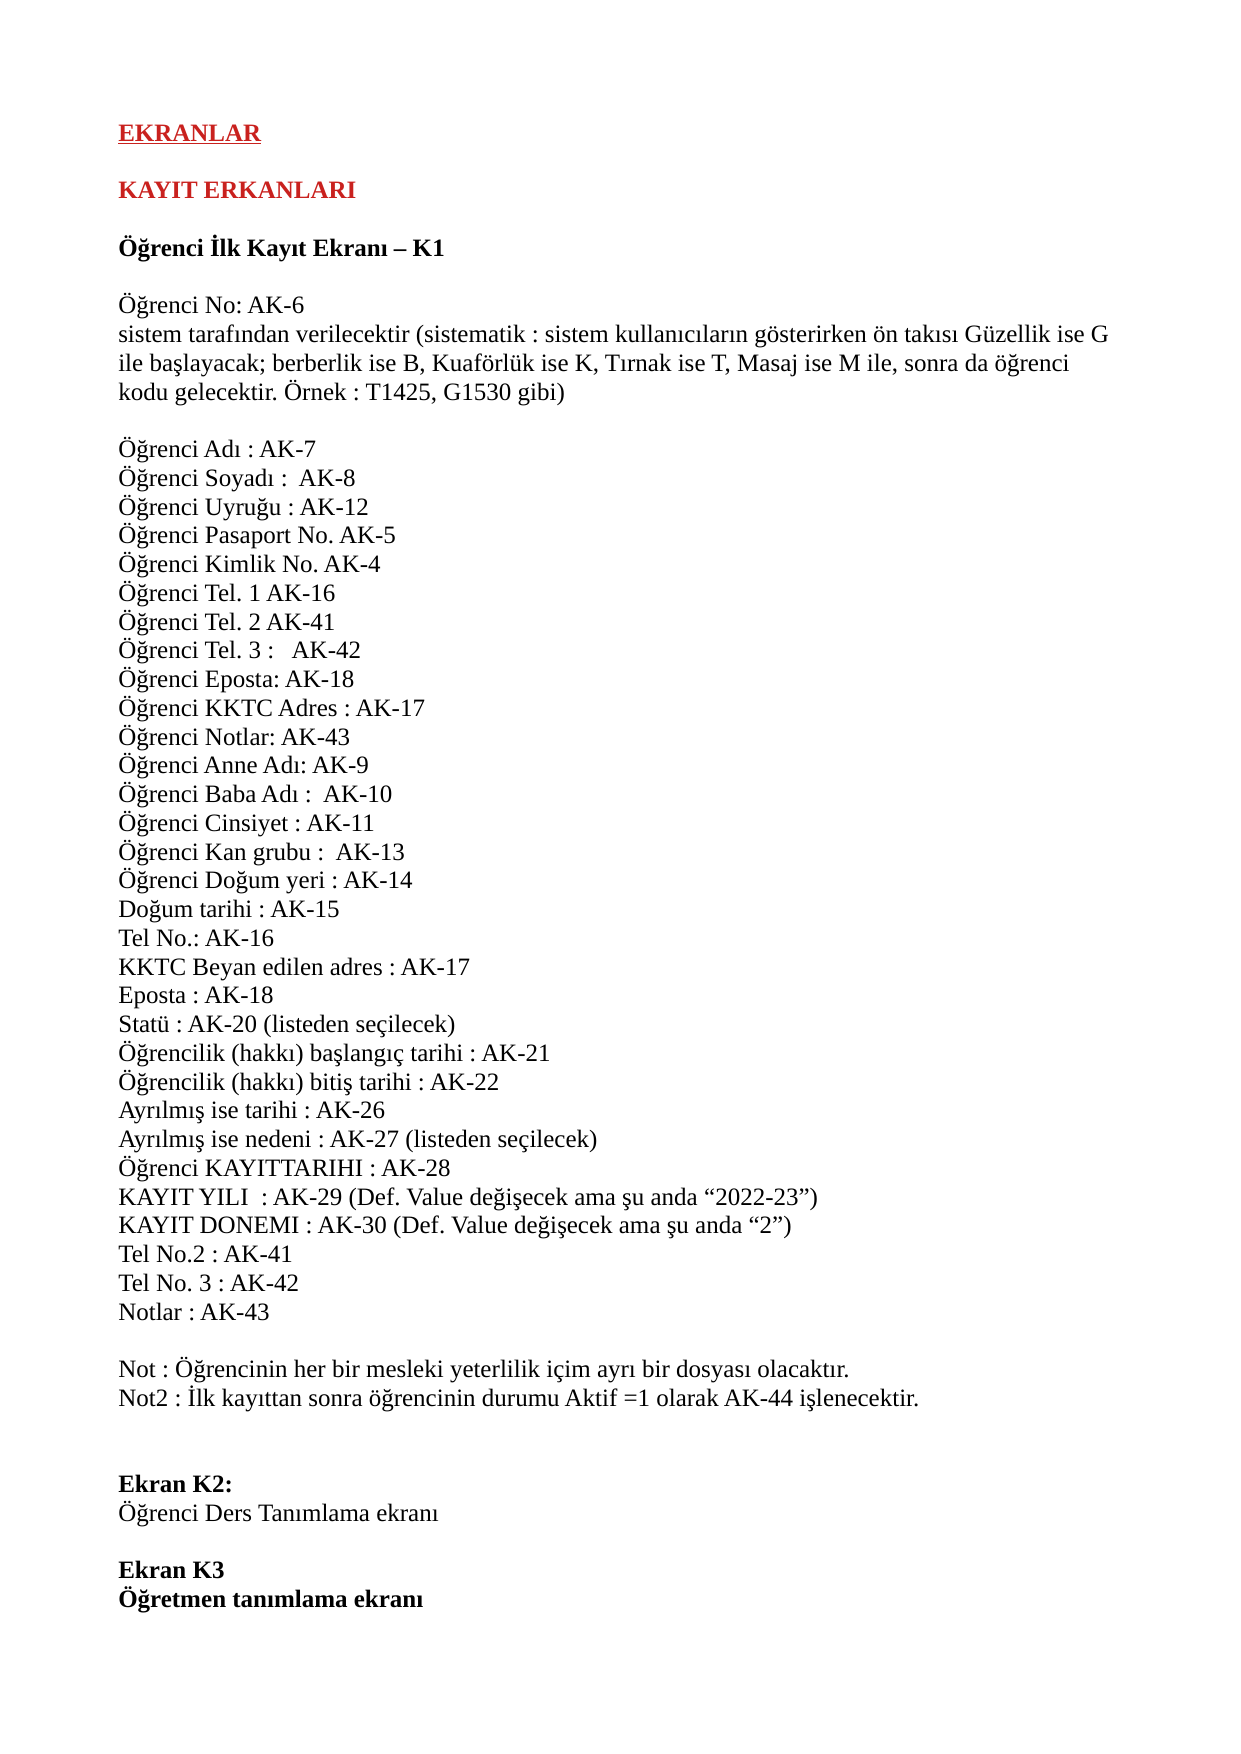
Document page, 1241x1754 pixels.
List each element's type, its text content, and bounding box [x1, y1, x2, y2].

text Ekran K3 [118, 1556, 1122, 1584]
text KAYIT YILI : AK-29 (Def. Value değişecek ama şu anda “2022-23”) [118, 1182, 1122, 1211]
text Öğrenci Soyadı : AK-8 [118, 463, 1122, 492]
text Tel No.: AK-16 [118, 923, 1122, 952]
text Ekran K2: [118, 1469, 1122, 1498]
text Öğrenci Uyruğu : AK-12 [118, 492, 1122, 521]
text sistem tarafından verilecektir (sistematik : sistem kullanıcıların gösterirken ön takısı Güzellik ise G ile başlayacak; berberlik ise B, Kuaförlük ise K, Tırnak ise T, Masaj ise M ile, sonra da öğrenci kodu gelecektir. Örnek : T1425, G1530 gibi) [118, 319, 1122, 406]
text Doğum tarihi : AK-15 [118, 894, 1122, 923]
text Öğrencilik (hakkı) başlangıç tarihi : AK-21 [118, 1038, 1122, 1067]
text Eposta : AK-18 [118, 981, 1122, 1009]
text Ayrılmış ise tarihi : AK-26 [118, 1096, 1122, 1124]
text Öğrenci No: AK-6 [118, 291, 1122, 319]
text Öğrenci Ders Tanımlama ekranı [118, 1498, 1122, 1527]
text Öğrenci Notlar: AK-43 [118, 722, 1122, 751]
text Öğrenci Tel. 2 AK-41 [118, 607, 1122, 636]
text Öğrenci Eposta: AK-18 [118, 664, 1122, 693]
text KKTC Beyan edilen adres : AK-17 [118, 952, 1122, 981]
text Öğrenci KKTC Adres : AK-17 [118, 693, 1122, 722]
text Öğretmen tanımlama ekranı [118, 1584, 1122, 1613]
text Öğrenci Tel. 3 : AK-42 [118, 636, 1122, 664]
text Notlar : AK-43 [118, 1297, 1122, 1326]
text Öğrenci Baba Adı : AK-10 [118, 779, 1122, 808]
text Öğrenci Doğum yeri : AK-14 [118, 866, 1122, 894]
text Tel No.2 : AK-41 [118, 1239, 1122, 1268]
text Öğrenci Kan grubu : AK-13 [118, 837, 1122, 866]
text EKRANLAR [118, 118, 1122, 147]
text Öğrenci Anne Adı: AK-9 [118, 751, 1122, 779]
text Öğrenci Tel. 1 AK-16 [118, 578, 1122, 607]
text Statü : AK-20 (listeden seçilecek) [118, 1009, 1122, 1038]
text Öğrenci Pasaport No. AK-5 [118, 521, 1122, 549]
text Not : Öğrencinin her bir mesleki yeterlilik içim ayrı bir dosyası olacaktır. [118, 1354, 1122, 1383]
text Not2 : İlk kayıttan sonra öğrencinin durumu Aktif =1 olarak AK-44 işlenecektir. [118, 1383, 1122, 1412]
text Öğrenci İlk Kayıt Ekranı – K1 [118, 233, 1122, 262]
text Öğrenci Cinsiyet : AK-11 [118, 808, 1122, 837]
text Öğrencilik (hakkı) bitiş tarihi : AK-22 [118, 1067, 1122, 1096]
text Öğrenci Adı : AK-7 [118, 434, 1122, 463]
text Öğrenci KAYITTARIHI : AK-28 [118, 1153, 1122, 1182]
text Öğrenci Kimlik No. AK-4 [118, 549, 1122, 578]
text Tel No. 3 : AK-42 [118, 1268, 1122, 1297]
text KAYIT DONEMI : AK-30 (Def. Value değişecek ama şu anda “2”) [118, 1211, 1122, 1239]
text Ayrılmış ise nedeni : AK-27 (listeden seçilecek) [118, 1124, 1122, 1153]
text KAYIT ERKANLARI [118, 176, 1122, 204]
